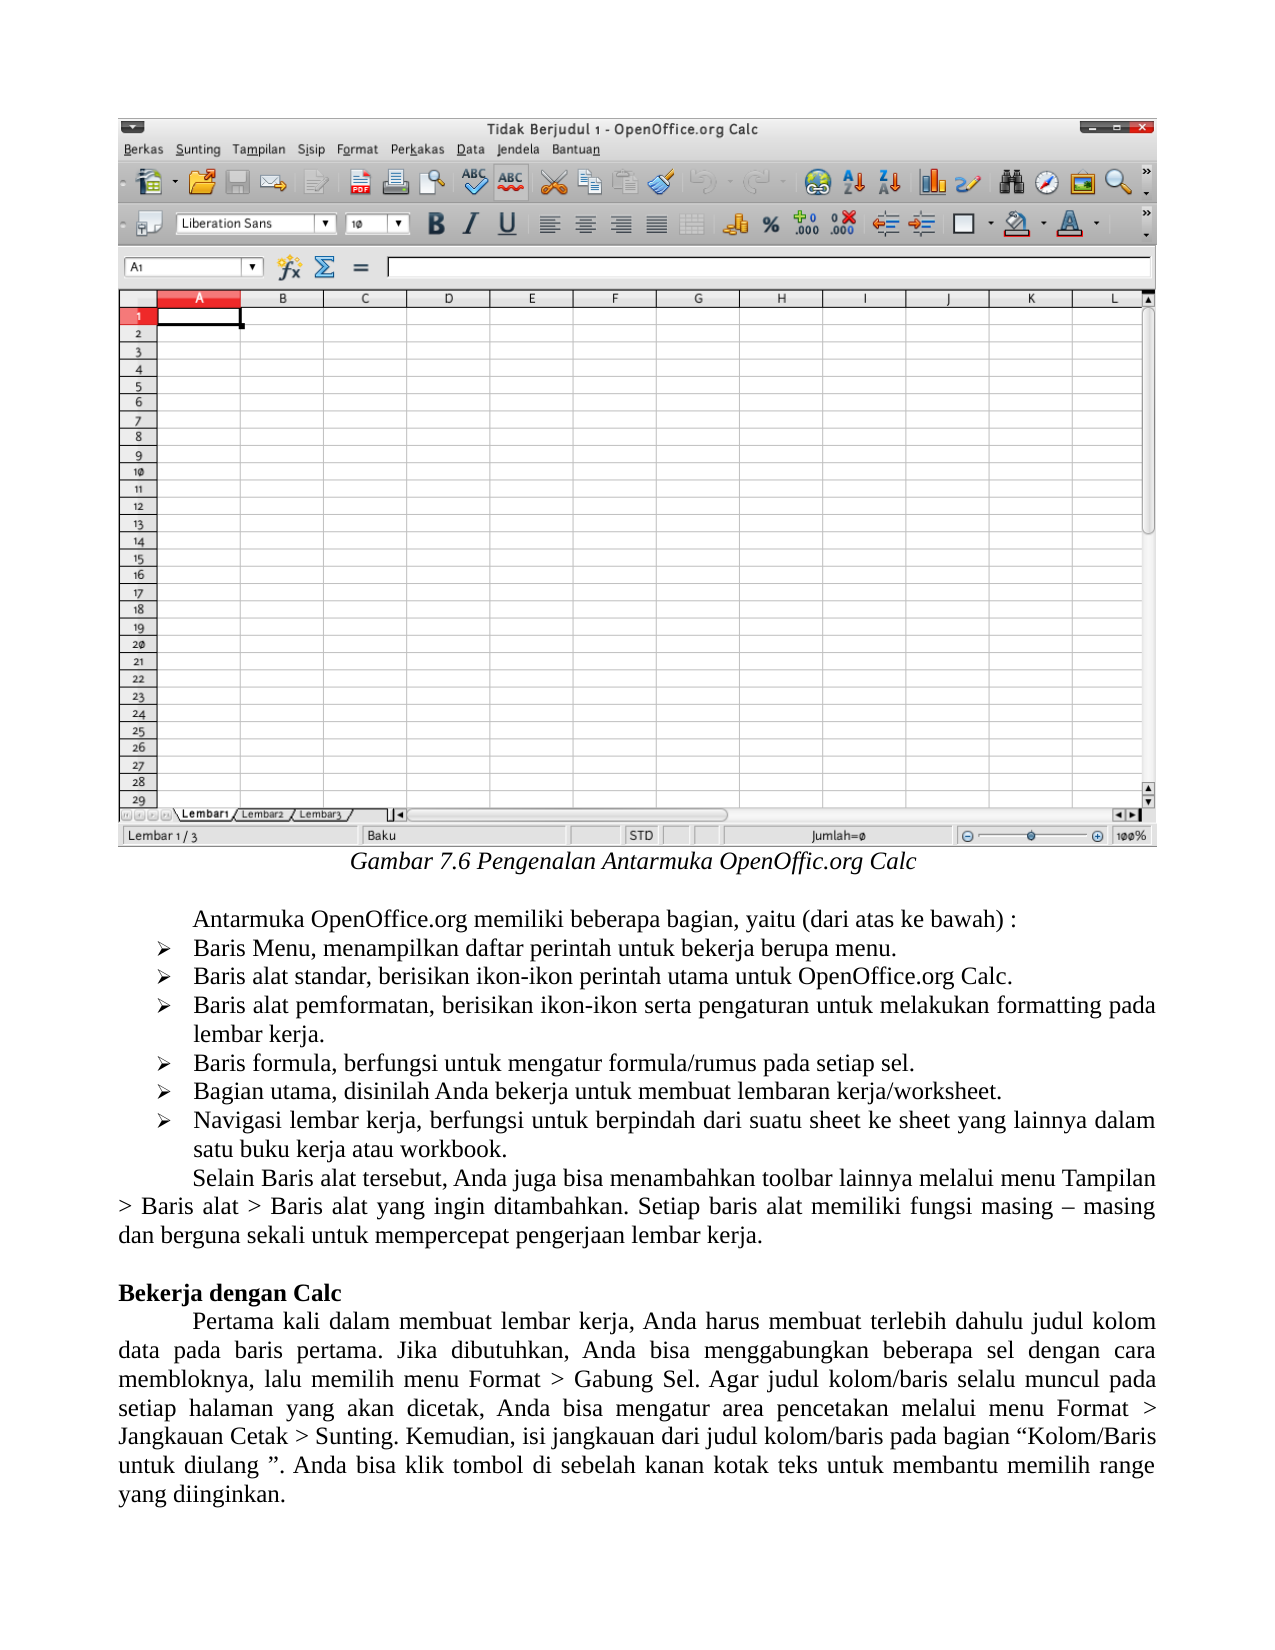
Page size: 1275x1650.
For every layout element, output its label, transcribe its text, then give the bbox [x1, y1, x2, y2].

text Selain Baris alat tersebut, Anda juga bisa menambahkan toolbar lainnya melalui menu Tampilan > Baris alat > Baris alat yang ingin ditambahkan. Setiap baris alat memiliki fungsi masing – masing dan berguna sekali untuk mempercepat pengerjaan lembar kerja. [118, 1163, 1157, 1249]
list Baris formula, berfungsi untuk mengatur formula/rumus pada setiap sel. [156, 1048, 1157, 1076]
picture [118, 118, 1157, 847]
list Bagian utama, disinilah Anda bekerja untuk membuat lembaran kerja/worksheet. [156, 1076, 1157, 1105]
text Gambar 7.6 Pengenalan Antarmuka OpenOffic.org Calc [118, 847, 1157, 875]
text Pertama kali dalam membuat lembar kerja, Anda harus membuat terlebih dahulu judul kolom data pada baris pertama. Jika dibutuhkan, Anda bisa menggabungkan beberapa sel dengan cara membloknya, lalu memilih menu Format > Gabung Sel. Agar judul kolom/baris selalu muncul pada setiap halaman yang akan dicetak, Anda bisa mengatur area pencetakan melalui menu Format > Jangkauan Cetak > Sunting. Kemudian, isi jangkauan dari judul kolom/baris pada bagian “Kolom/Baris untuk diulang ”. Anda bisa klik tombol di sebelah kanan kotak teks untuk membantu memilih range yang diinginkan. [118, 1306, 1157, 1508]
list Baris Menu, menampilkan daftar perintah untuk bekerja berupa menu. [156, 933, 1157, 961]
text Antarmuka OpenOffice.org memiliki beberapa bagian, yaitu (dari atas ke bawah) : [118, 904, 1157, 933]
list Navigasi lembar kerja, berfungsi untuk berpindah dari suatu sheet ke sheet yang lainnya dalam satu buku kerja atau workbook. [156, 1105, 1157, 1163]
list Baris alat pemformatan, berisikan ikon-ikon serta pengaturan untuk melakukan formatting pada lembar kerja. [156, 990, 1157, 1048]
text Bekerja dengan Calc [118, 1278, 1157, 1306]
list Baris alat standar, berisikan ikon-ikon perintah utama untuk OpenOffice.org Calc. [156, 961, 1157, 990]
